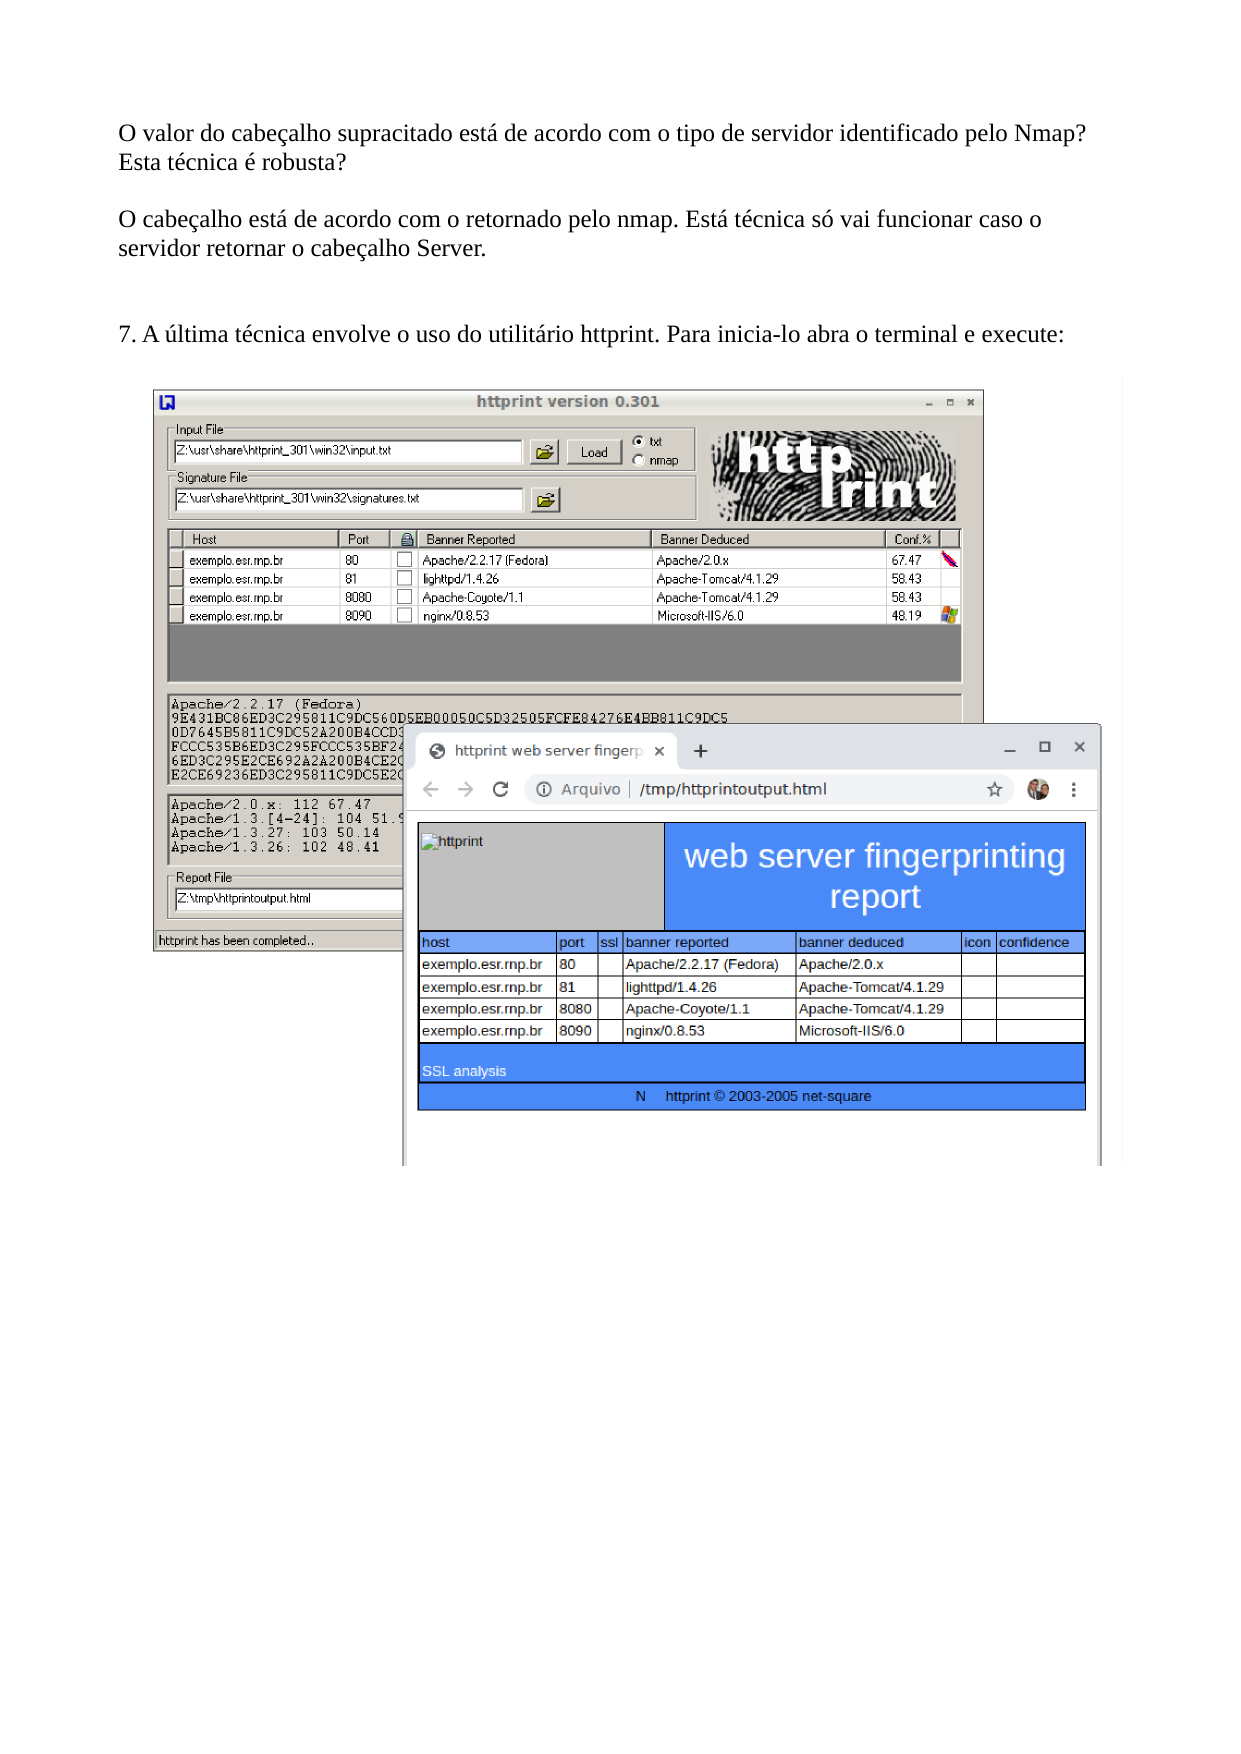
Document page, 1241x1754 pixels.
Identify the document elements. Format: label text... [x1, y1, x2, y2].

text O valor do cabeçalho supracitado está de acordo com o tipo de servidor identificado pelo Nmap? Esta técnica é robusta? [118, 118, 1122, 176]
picture [118, 376, 1123, 1166]
text O cabeçalho está de acordo com o retornado pelo nmap. Está técnica só vai funcionar caso o servidor retornar o cabeçalho Server. [118, 204, 1122, 262]
text 7. A última técnica envolve o uso do utilitário httprint. Para inicia-lo abra o terminal e execute: [118, 319, 1122, 348]
